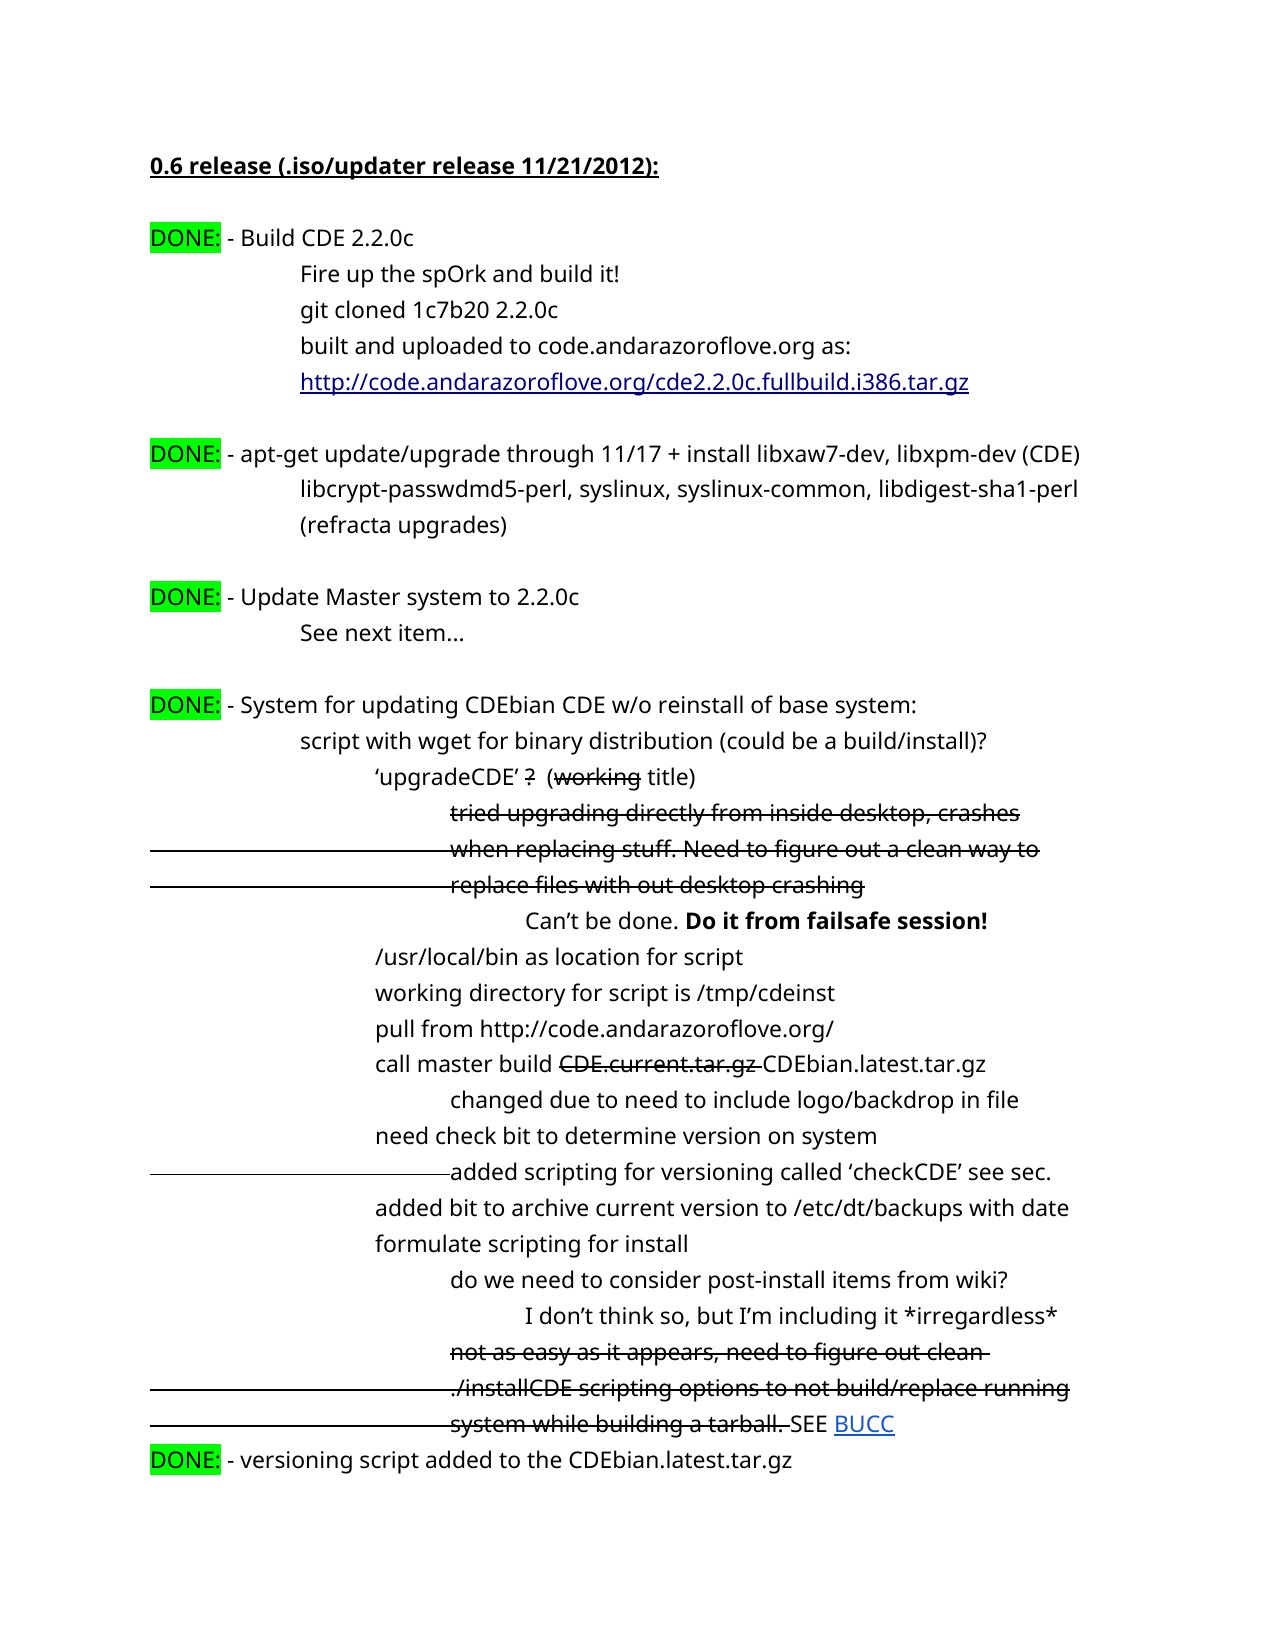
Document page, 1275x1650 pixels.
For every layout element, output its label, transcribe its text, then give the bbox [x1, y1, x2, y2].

text when replacing stuff. Need to figure out a clean way to [150, 833, 1125, 864]
text replace files with out desktop crashing [150, 869, 1125, 900]
text pull from http://code.andarazoroflove.org/ [150, 1012, 1125, 1044]
text call master build CDE.current.tar.gz CDEbian.latest.tar.gz [150, 1048, 1125, 1080]
text not as easy as it appears, need to figure out clean [150, 1336, 1125, 1367]
text DONE: - apt-get update/upgrade through 11/17 + install libxaw7-dev, libxpm-dev (CDE) [150, 437, 1125, 469]
text git cloned 1c7b20 2.2.0c [150, 294, 1125, 325]
text DONE: - Update Master system to 2.2.0c [150, 581, 1125, 612]
text 0.6 release (.iso/updater release 11/21/2012): [150, 150, 1125, 181]
text (refracta upgrades) [150, 509, 1125, 541]
text added scripting for versioning called ‘checkCDE’ see sec. [150, 1156, 1125, 1187]
text DONE: - System for updating CDEbian CDE w/o reinstall of base system: [150, 689, 1125, 720]
text script with wget for binary distribution (could be a build/install)? [150, 725, 1125, 756]
text /usr/local/bin as location for script [300, 941, 1125, 972]
text ./installCDE scripting options to not build/replace running [150, 1372, 1125, 1403]
text built and uploaded to code.andarazoroflove.org as: [150, 330, 1125, 361]
text tried upgrading directly from inside desktop, crashes [150, 797, 1125, 828]
text Can’t be done. Do it from failsafe session! [150, 905, 1125, 936]
text do we need to consider post-install items from wiki? [150, 1264, 1125, 1295]
text system while building a tarball. SEE BUCC [150, 1408, 1125, 1439]
text libcrypt-passwdmd5-perl, syslinux, syslinux-common, libdigest-sha1-perl [150, 473, 1125, 505]
text See next item... [150, 617, 1125, 648]
text changed due to need to include logo/backdrop in file [150, 1084, 1125, 1116]
text added bit to archive current version to /etc/dt/backups with date [150, 1192, 1125, 1223]
text ‘upgradeCDE’ ? (working title) [150, 761, 1125, 792]
text working directory for script is /tmp/cdeinst [300, 977, 1125, 1008]
text formulate scripting for install [150, 1228, 1125, 1259]
text DONE: - Build CDE 2.2.0c [150, 222, 1125, 253]
text http://code.andarazoroflove.org/cde2.2.0c.fullbuild.i386.tar.gz [150, 366, 1125, 397]
text Fire up the spOrk and build it! [150, 258, 1125, 289]
text need check bit to determine version on system [150, 1120, 1125, 1152]
text DONE: - versioning script added to the CDEbian.latest.tar.gz [150, 1444, 1125, 1475]
text I don’t think so, but I’m including it *irregardless* [150, 1300, 1125, 1331]
